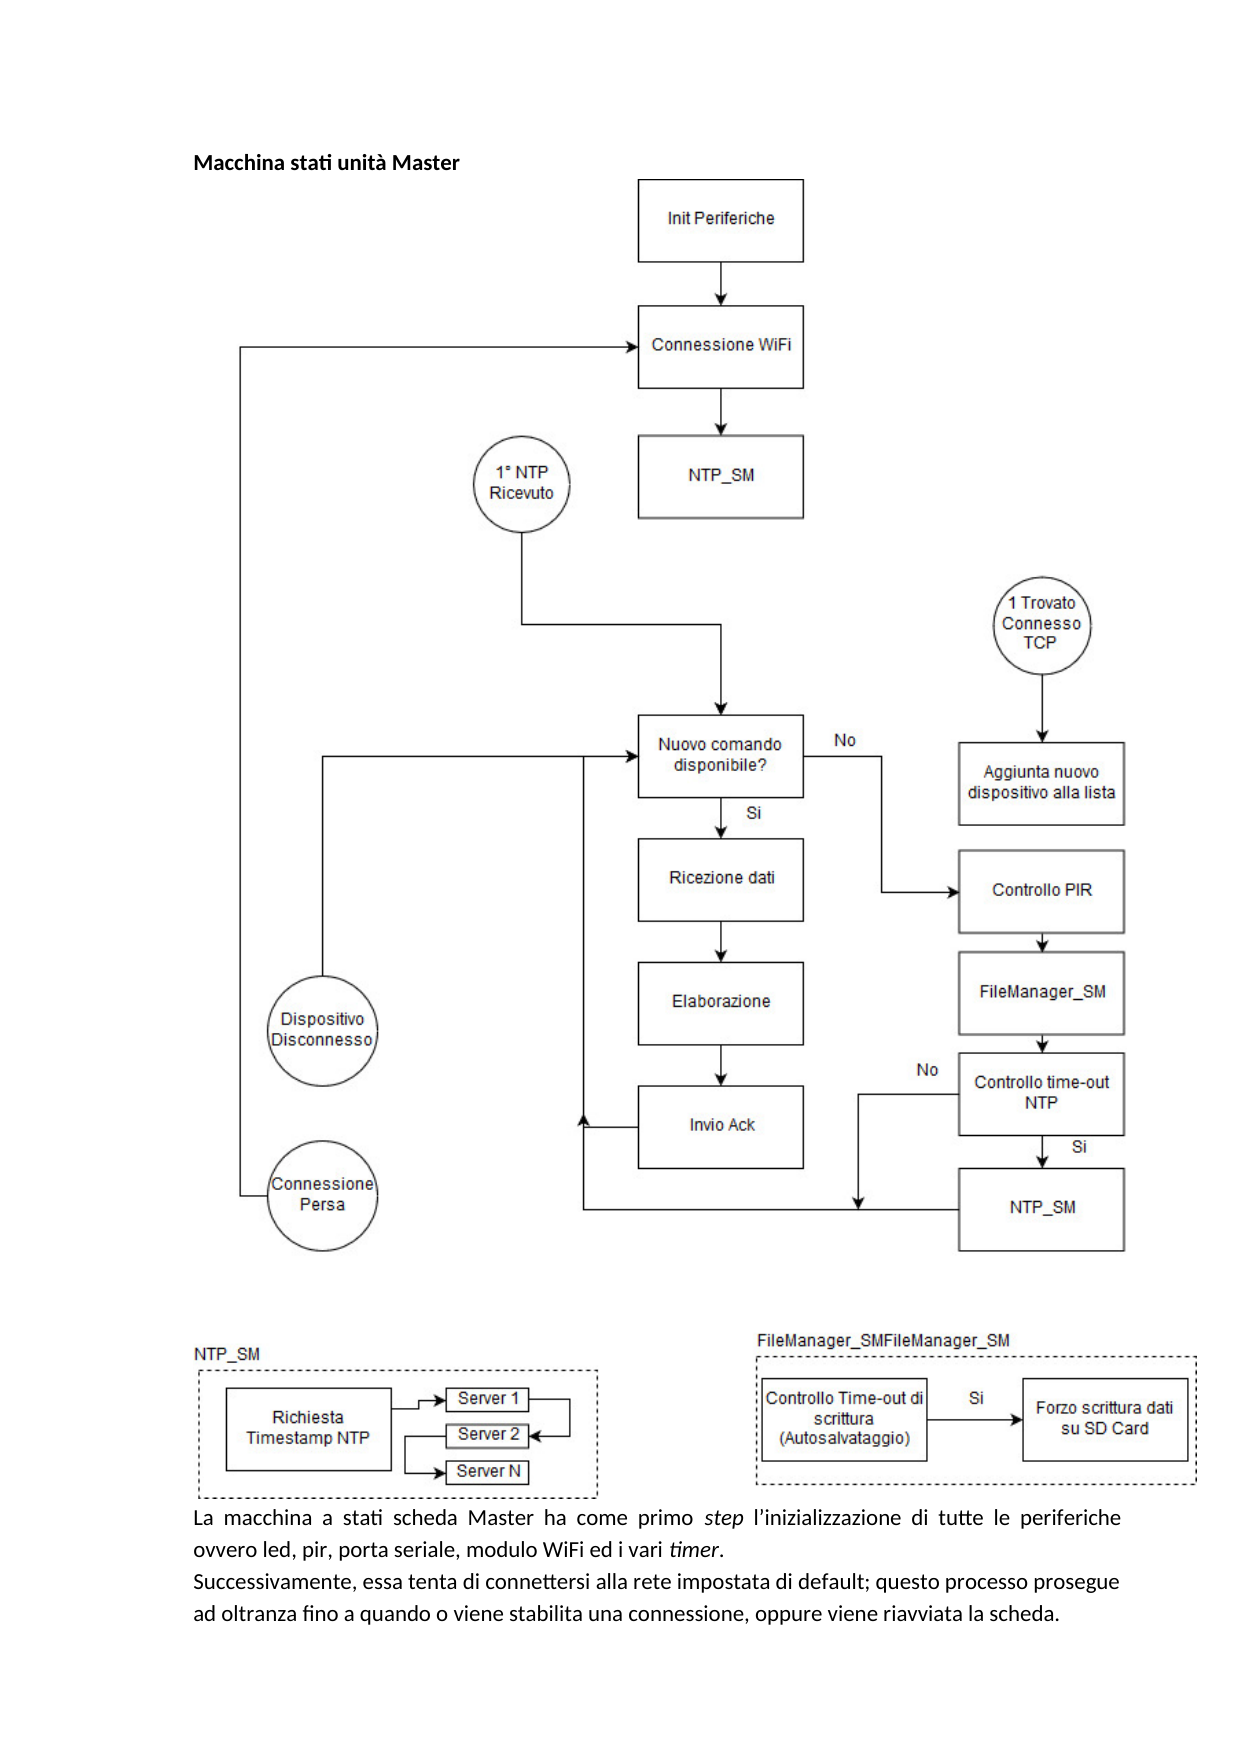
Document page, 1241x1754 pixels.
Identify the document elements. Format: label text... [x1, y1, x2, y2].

list La macchina a stati scheda Master ha come primo step l’inizializzazione di tutte le periferiche ovvero led, pir, porta seriale, modulo WiFi ed i vari timer. [193, 1503, 1122, 1563]
list Macchina stati unità Master [193, 148, 1122, 176]
picture [193, 179, 1197, 1499]
list Successivamente, essa tenta di connettersi alla rete impostata di default; questo processo prosegue ad oltranza fino a quando o viene stabilita una connessione, oppure viene riavviata la scheda. [193, 1567, 1122, 1627]
